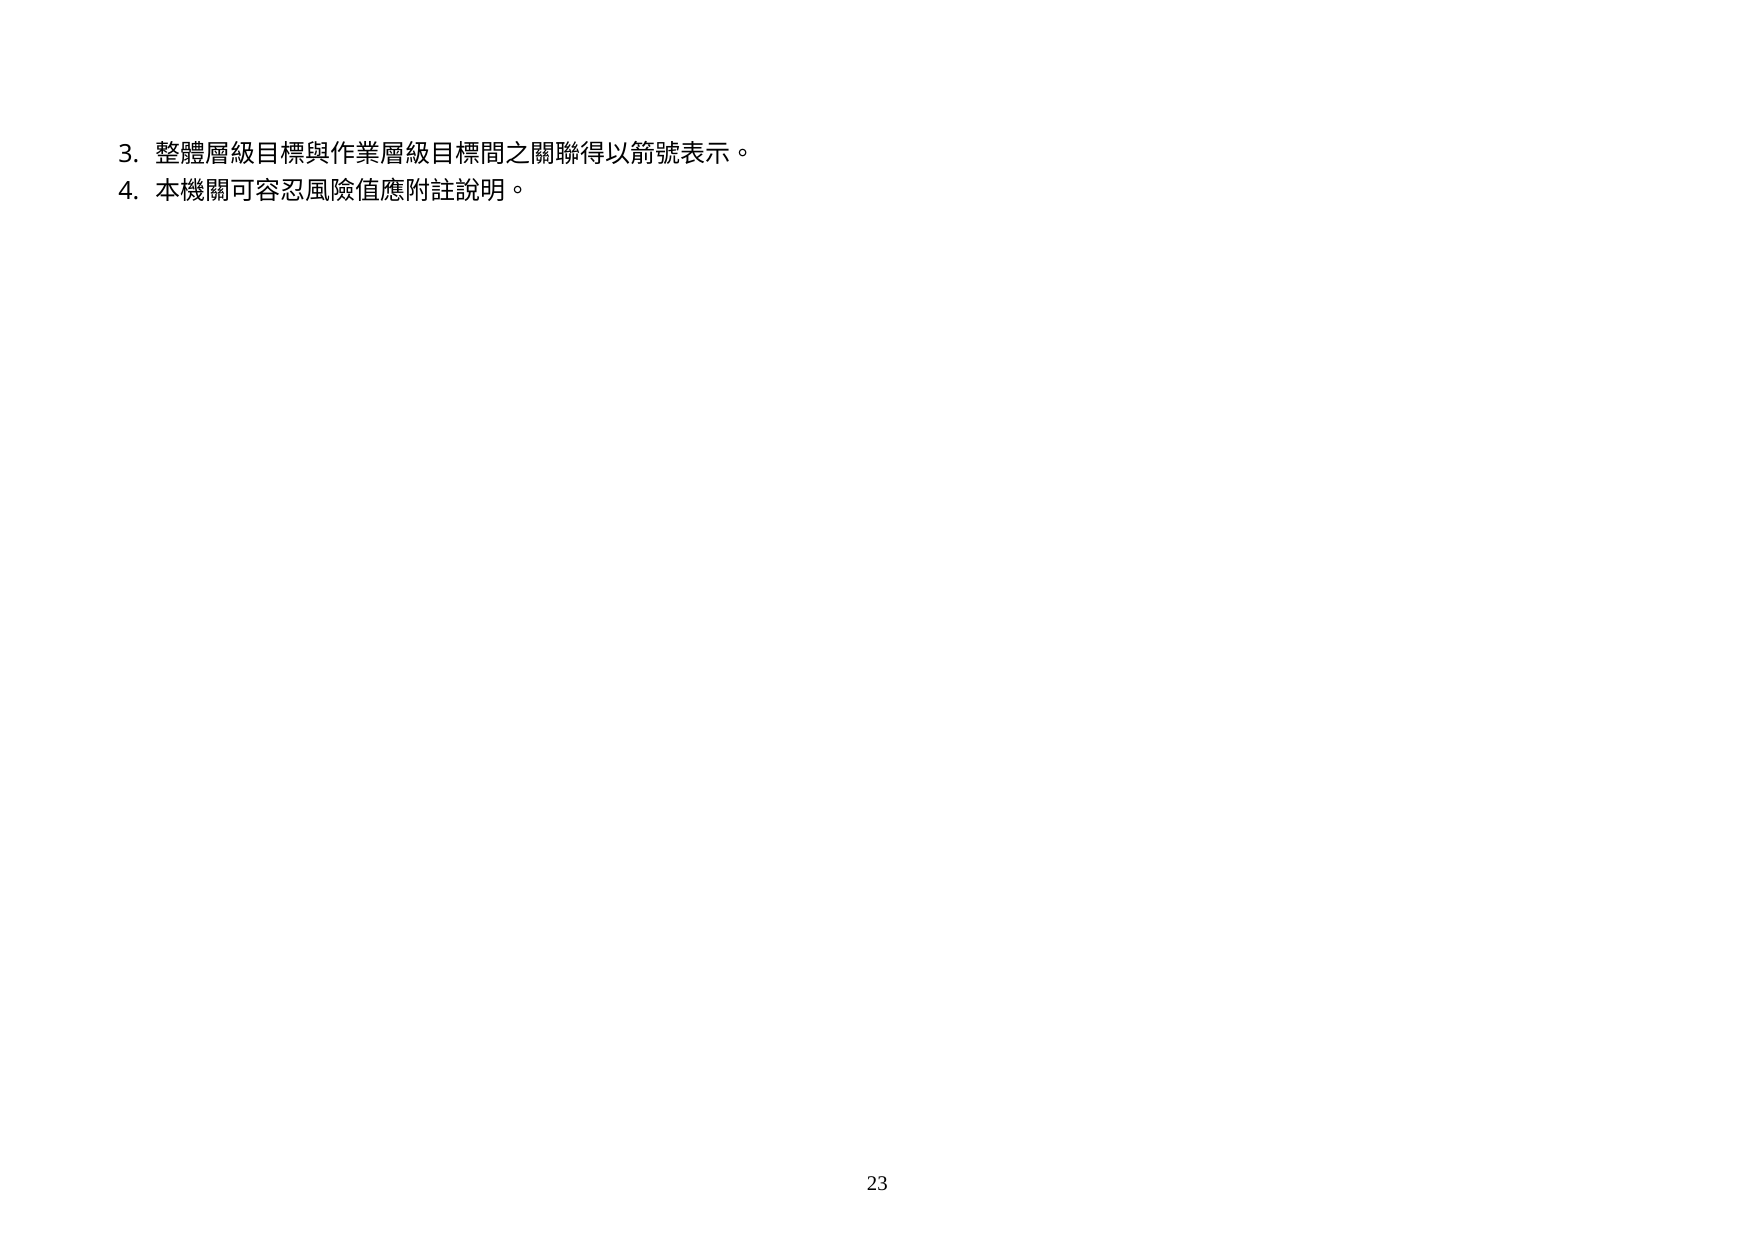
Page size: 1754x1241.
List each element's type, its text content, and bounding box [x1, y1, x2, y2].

list 整體層級目標與作業層級目標間之關聯得以箭號表示。 [118, 133, 1636, 170]
list 本機關可容忍風險值應附註說明。 [118, 170, 1636, 208]
